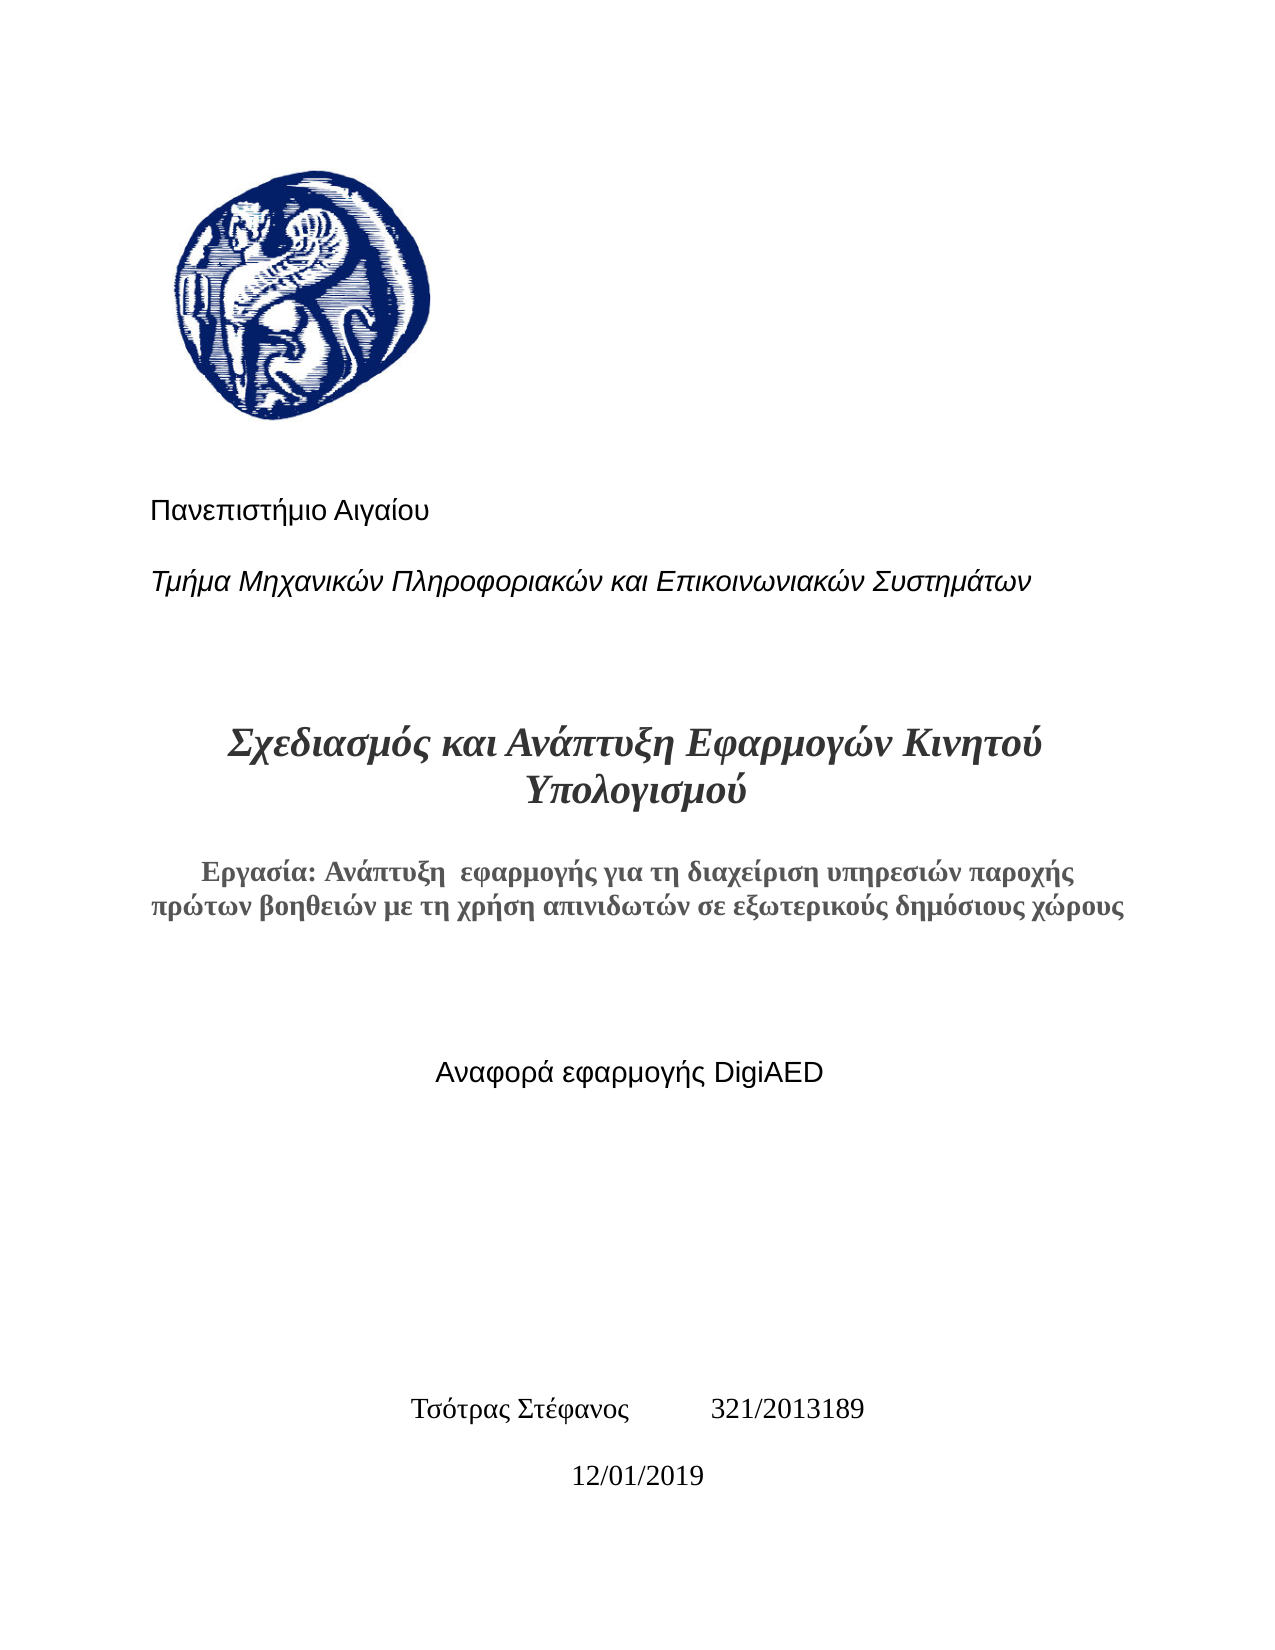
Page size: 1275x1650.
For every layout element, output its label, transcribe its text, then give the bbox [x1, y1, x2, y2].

text 12/01/2019 [150, 1458, 1125, 1491]
text Εργασία: Ανάπτυξη εφαρμογής για τη διαχείριση υπηρεσιών παροχής πρώτων βοηθειών με τη χρήση απινιδωτών σε εξωτερικούς δημόσιους χώρους [150, 854, 1125, 921]
text Τσότρας Στέφανος 321/2013189 [150, 1391, 1125, 1424]
text Αναφορά εφαρμογής DigiAED [150, 1055, 1125, 1089]
subtitle Τμήμα Μηχανικών Πληροφοριακών και Επικοινωνιακών Συστημάτων [150, 563, 1125, 597]
subtitle Πανεπιστήμιο Αιγαίου [150, 492, 1125, 526]
subtitle Σχεδιασμός και Ανάπτυξη Εφαρμογών Κινητού Υπολογισμού [150, 717, 1125, 813]
